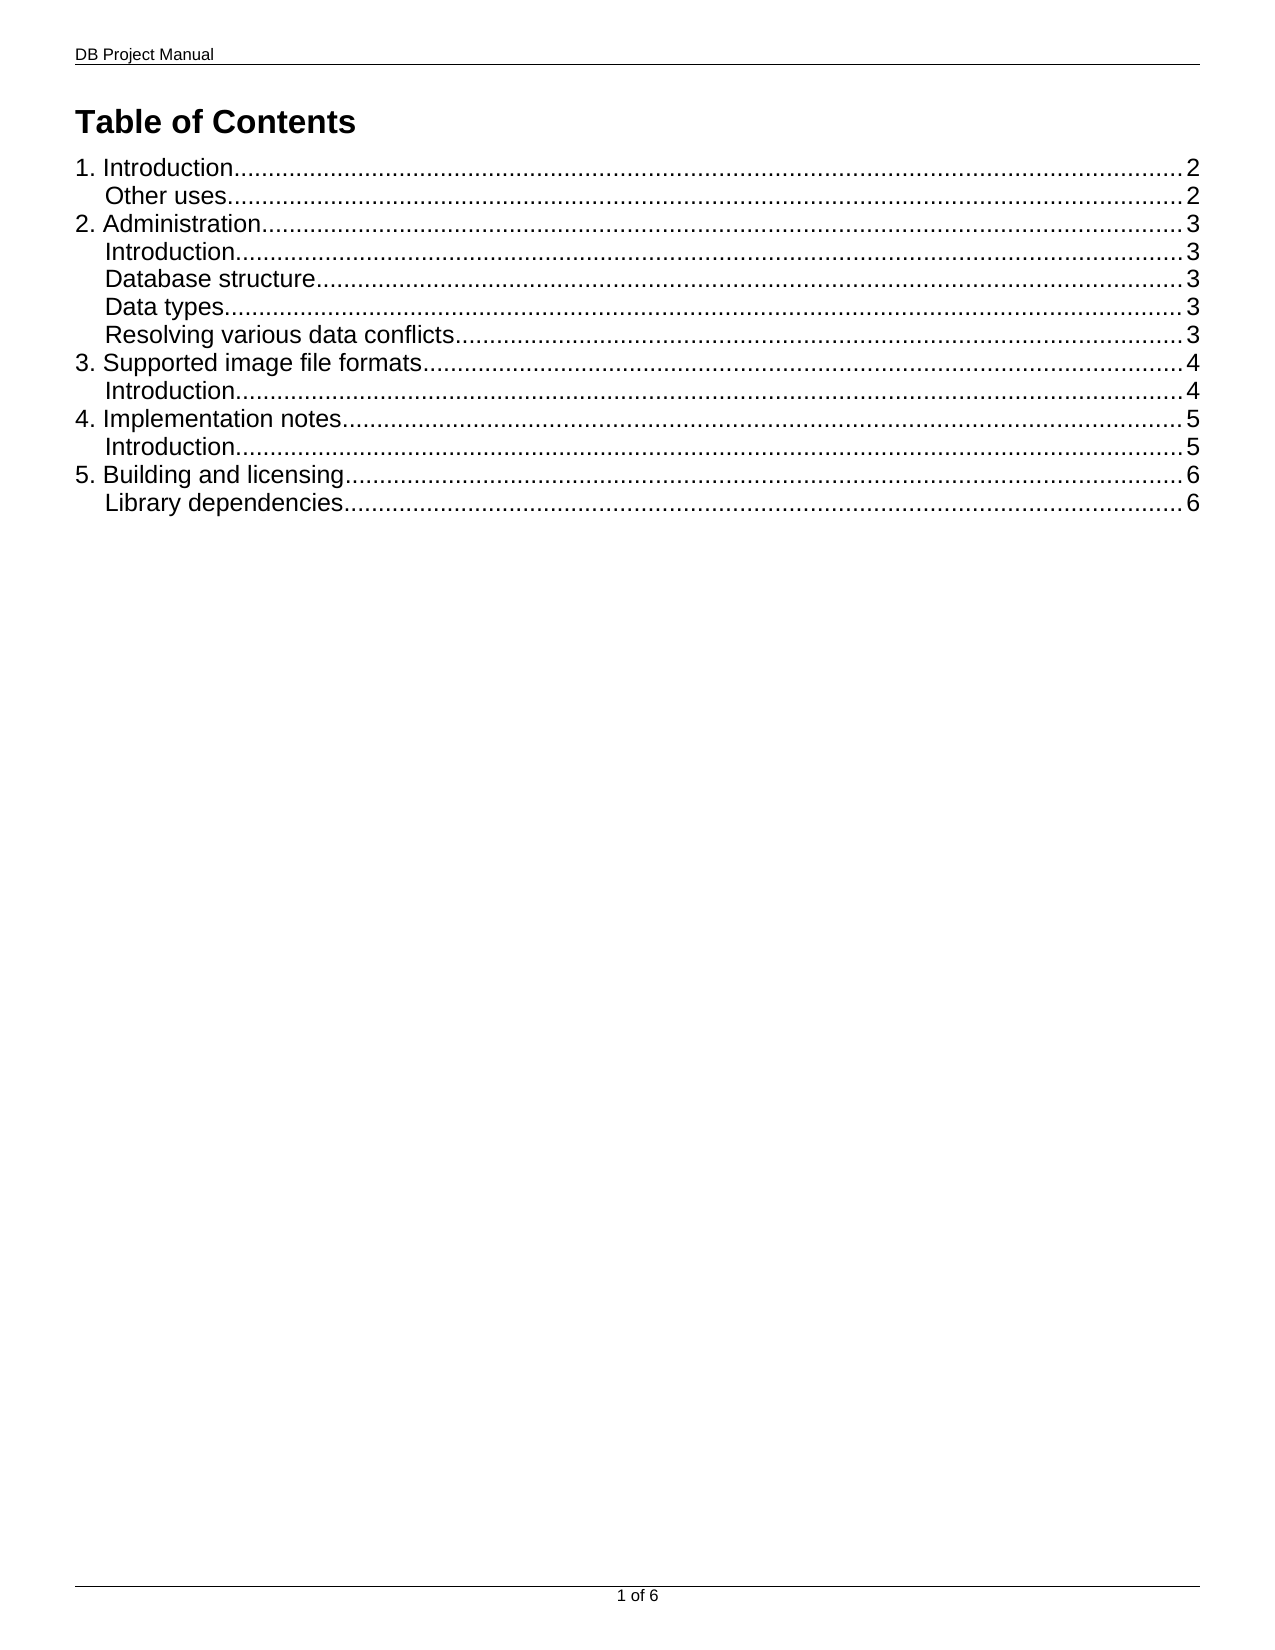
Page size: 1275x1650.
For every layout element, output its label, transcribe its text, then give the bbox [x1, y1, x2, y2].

text 2. Administration 3 [75, 209, 1200, 237]
text 5. Building and licensing 6 [75, 461, 1200, 488]
text Library dependencies 6 [104, 488, 1200, 516]
subtitle Table of Contents [75, 104, 1200, 141]
text 1. Introduction 2 [75, 153, 1200, 181]
text Introduction 4 [104, 377, 1200, 405]
text 4. Implementation notes 5 [75, 405, 1200, 433]
text Other uses 2 [104, 181, 1200, 209]
text Introduction 3 [104, 237, 1200, 265]
text Data types 3 [104, 293, 1200, 321]
text 3. Supported image file formats 4 [75, 349, 1200, 377]
text Introduction 5 [104, 433, 1200, 461]
text Resolving various data conflicts 3 [104, 321, 1200, 349]
text Database structure 3 [104, 265, 1200, 293]
